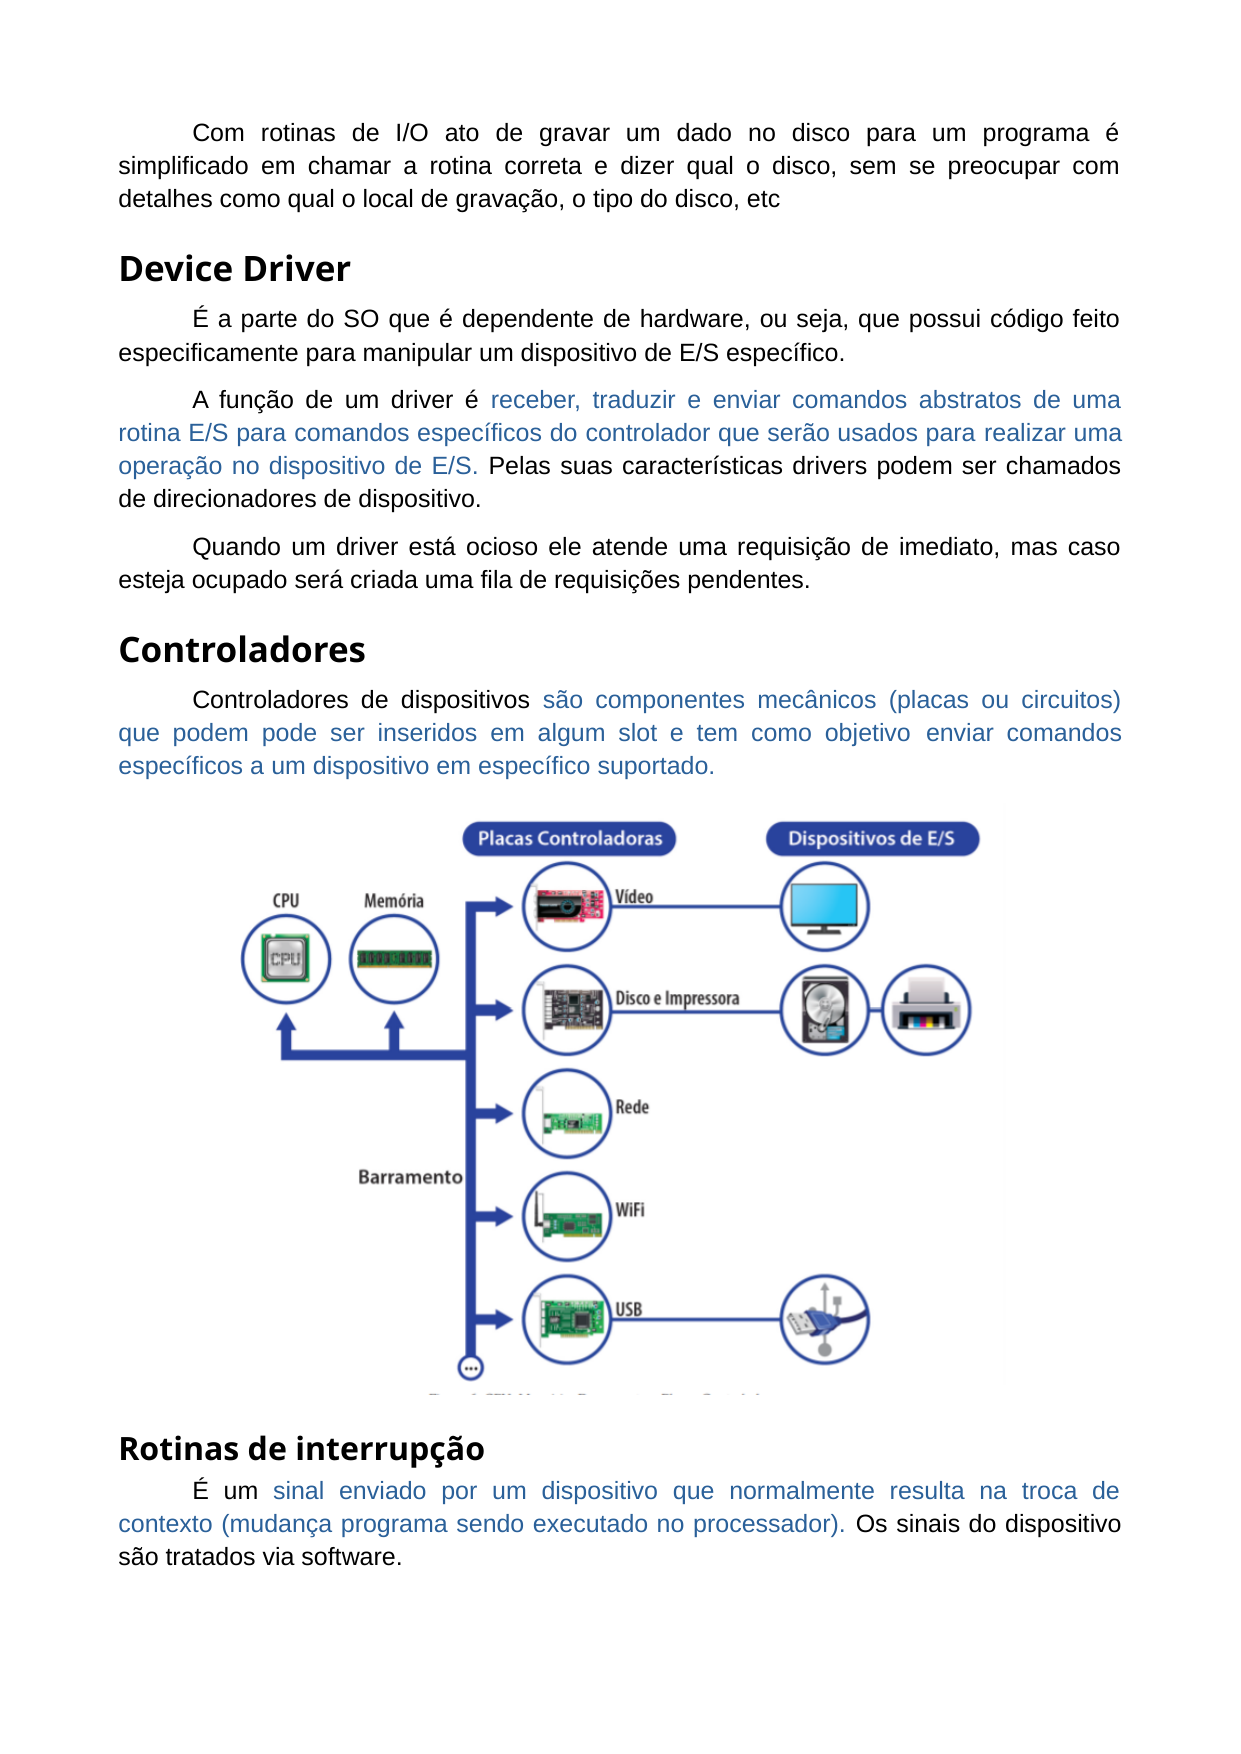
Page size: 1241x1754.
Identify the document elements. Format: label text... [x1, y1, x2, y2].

text Controladores de dispositivos são componentes mecânicos (placas ou circuitos) que podem pode ser inseridos em algum slot e tem como objetivo enviar comandos específicos a um dispositivo em específico suportado. [118, 685, 1122, 780]
subtitle Rotinas de interrupção [118, 1426, 1122, 1469]
subtitle Controladores [118, 625, 1122, 673]
subtitle Device Driver [118, 244, 1122, 292]
picture [185, 798, 1055, 1395]
text Quando um driver está ocioso ele atende uma requisição de imediato, mas caso esteja ocupado será criada uma fila de requisições pendentes. [118, 532, 1122, 593]
text É um sinal enviado por um dispositivo que normalmente resulta na troca de contexto (mudança programa sendo executado no processador). Os sinais do dispositivo são tratados via software. [118, 1476, 1122, 1570]
text A função de um driver é receber, traduzir e enviar comandos abstratos de uma rotina E/S para comandos específicos do controlador que serão usados para realizar uma operação no dispositivo de E/S. Pelas suas características drivers podem ser chamados de direcionadores de dispositivo. [118, 385, 1122, 513]
text É a parte do SO que é dependente de hardware, ou seja, que possui código feito especificamente para manipular um dispositivo de E/S específico. [118, 304, 1122, 366]
text Com rotinas de I/O ato de gravar um dado no disco para um programa é simplificado em chamar a rotina correta e dizer qual o disco, sem se preocupar com detalhes como qual o local de gravação, o tipo do disco, etc [118, 118, 1122, 213]
